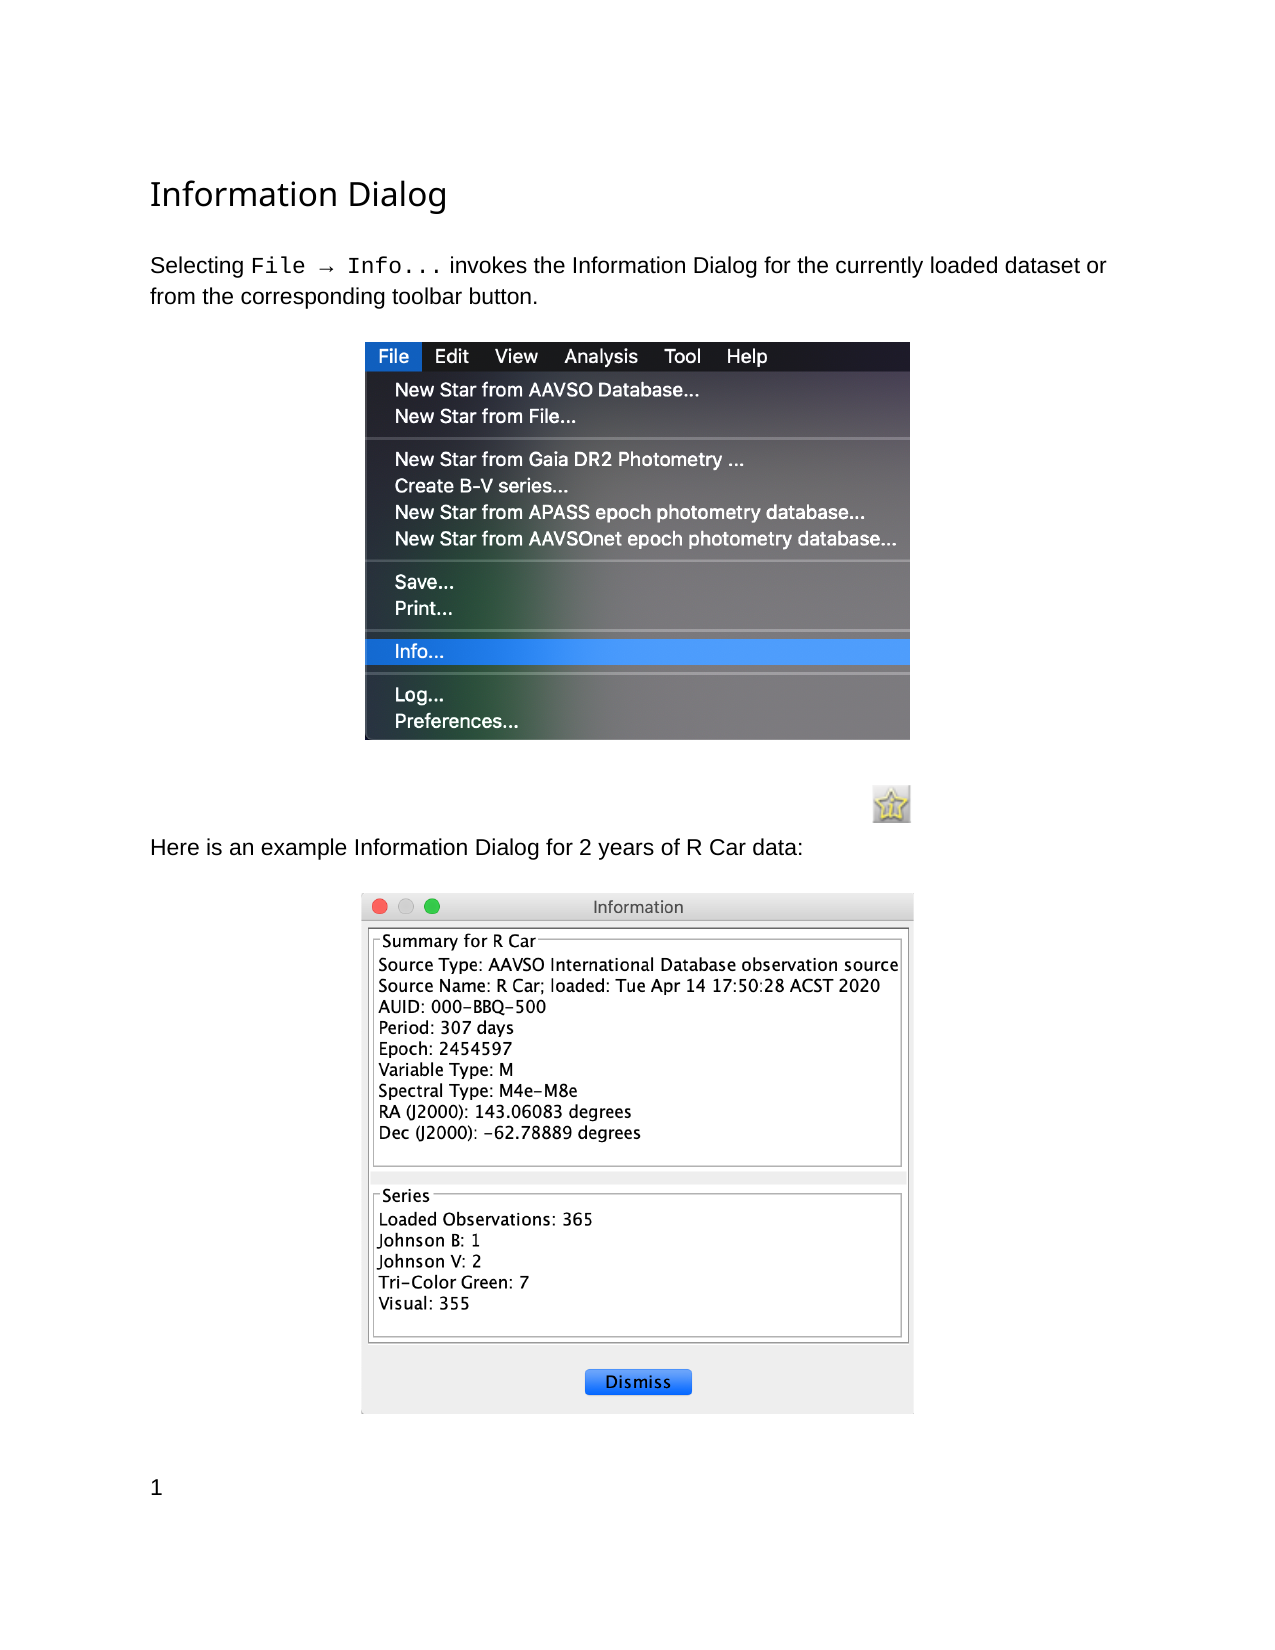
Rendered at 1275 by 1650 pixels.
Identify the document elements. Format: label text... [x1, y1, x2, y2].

text Here is an example Information Dialog for 2 years of R Car data: [150, 835, 1125, 861]
picture [365, 342, 910, 740]
picture [872, 785, 912, 823]
text Selecting File → Info... invokes the Information Dialog for the currently loaded dataset or from the corresponding toolbar button. [150, 252, 1125, 309]
subtitle Information Dialog [150, 171, 1125, 216]
picture [361, 893, 914, 1414]
table_header [161, 775, 647, 833]
table_header [649, 775, 1134, 833]
